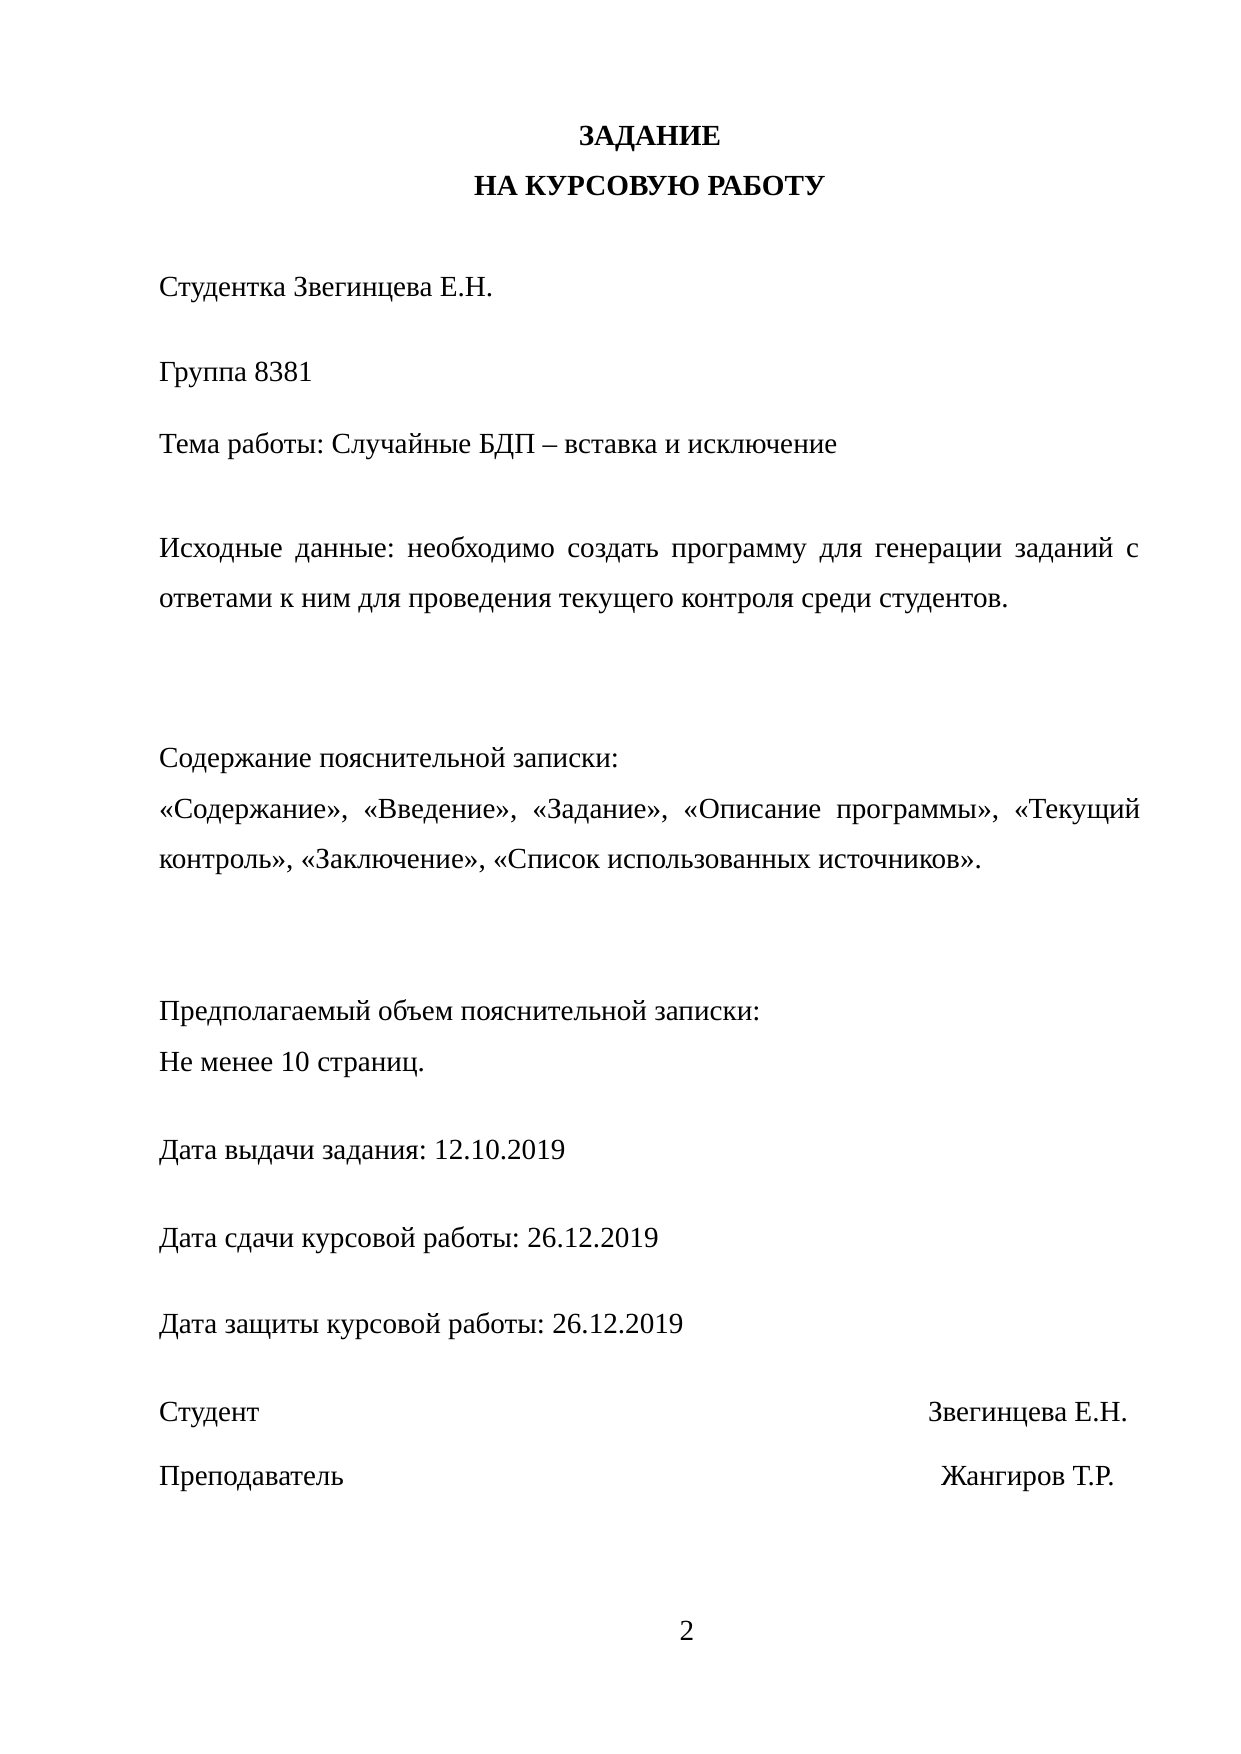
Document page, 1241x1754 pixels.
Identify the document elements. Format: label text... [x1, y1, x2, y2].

table_cell Исходные данные: необходимо создать программу для генерации заданий с ответами к ним для проведения текущего контроля среди студентов. [148, 530, 1152, 741]
table_cell Группа 8381 [148, 354, 1152, 426]
table_cell Дата выдачи задания: 12.10.2019 [148, 1132, 1152, 1220]
table_cell Дата сдачи курсовой работы: 26.12.2019 [148, 1220, 1152, 1306]
table_cell Преподаватель [148, 1427, 582, 1491]
table_cell Жангиров Т.Р. [830, 1427, 1152, 1491]
table_cell Звегинцева Е.Н. [830, 1363, 1152, 1427]
subtitle на курсовую работу [148, 168, 1152, 202]
table_cell Студент [148, 1363, 582, 1427]
table_cell Предполагаемый объем пояснительной записки: Не менее 10 страниц. [148, 994, 1152, 1132]
table_cell [582, 1363, 830, 1427]
table_cell Тема работы: Случайные БДП – вставка и исключение [148, 426, 1152, 530]
table_cell Дата защиты курсовой работы: 26.12.2019 [148, 1306, 1152, 1363]
table_header Студентка Звегинцева Е.Н. [148, 269, 1152, 354]
subtitle ЗАДАНИЕ [148, 118, 1152, 152]
table_cell [582, 1427, 830, 1491]
table_cell Содержание пояснительной записки: «Содержание», «Введение», «Задание», «Описание программы», «Текущий контроль», «Заключение», «Список использованных источников». [148, 741, 1152, 993]
